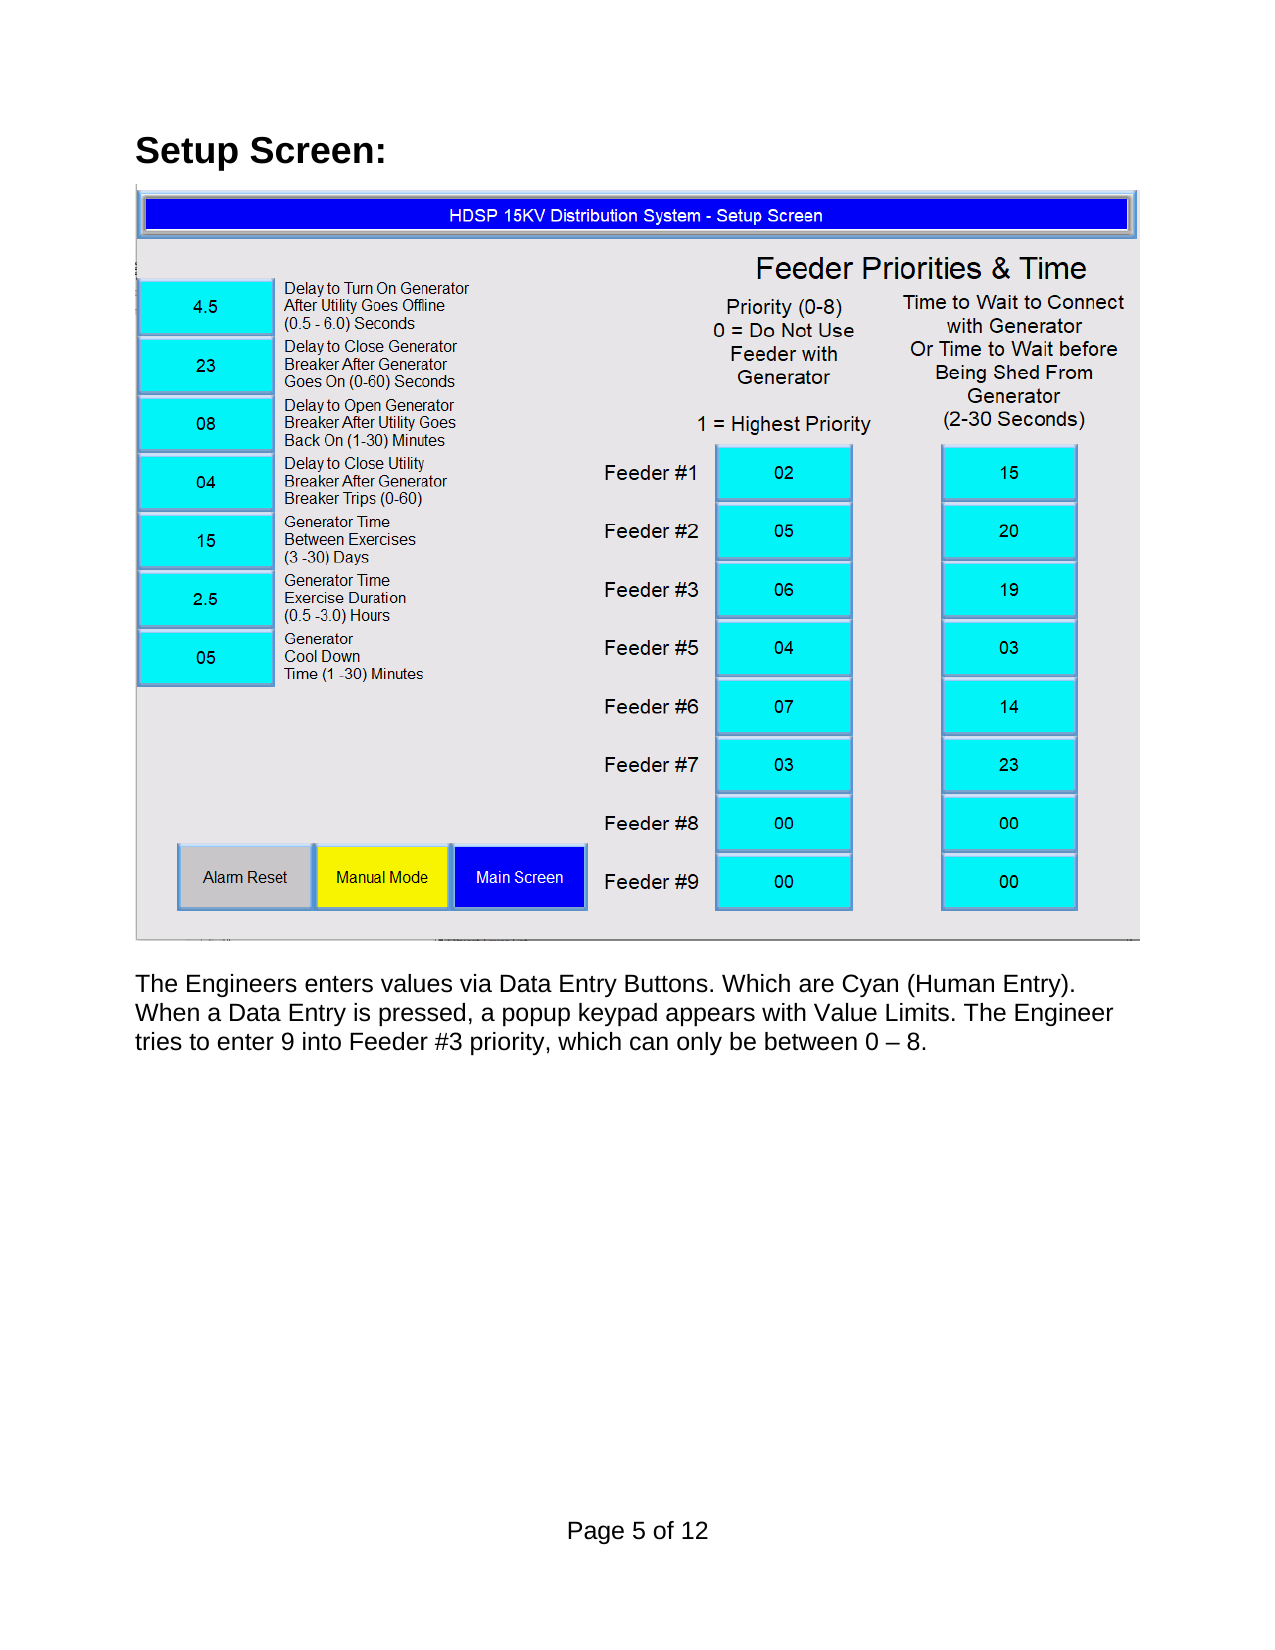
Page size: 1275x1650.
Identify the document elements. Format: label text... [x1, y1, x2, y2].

text The Engineers enters values via Data Entry Buttons. Which are Cyan (Human Entry). [135, 969, 1140, 998]
subtitle Setup Screen: [135, 129, 1140, 172]
picture [135, 184, 1140, 941]
text When a Data Entry is pressed, a popup keypad appears with Value Limits. The Engineer tries to enter 9 into Feeder #3 priority, which can only be between 0 – 8. [135, 998, 1140, 1055]
